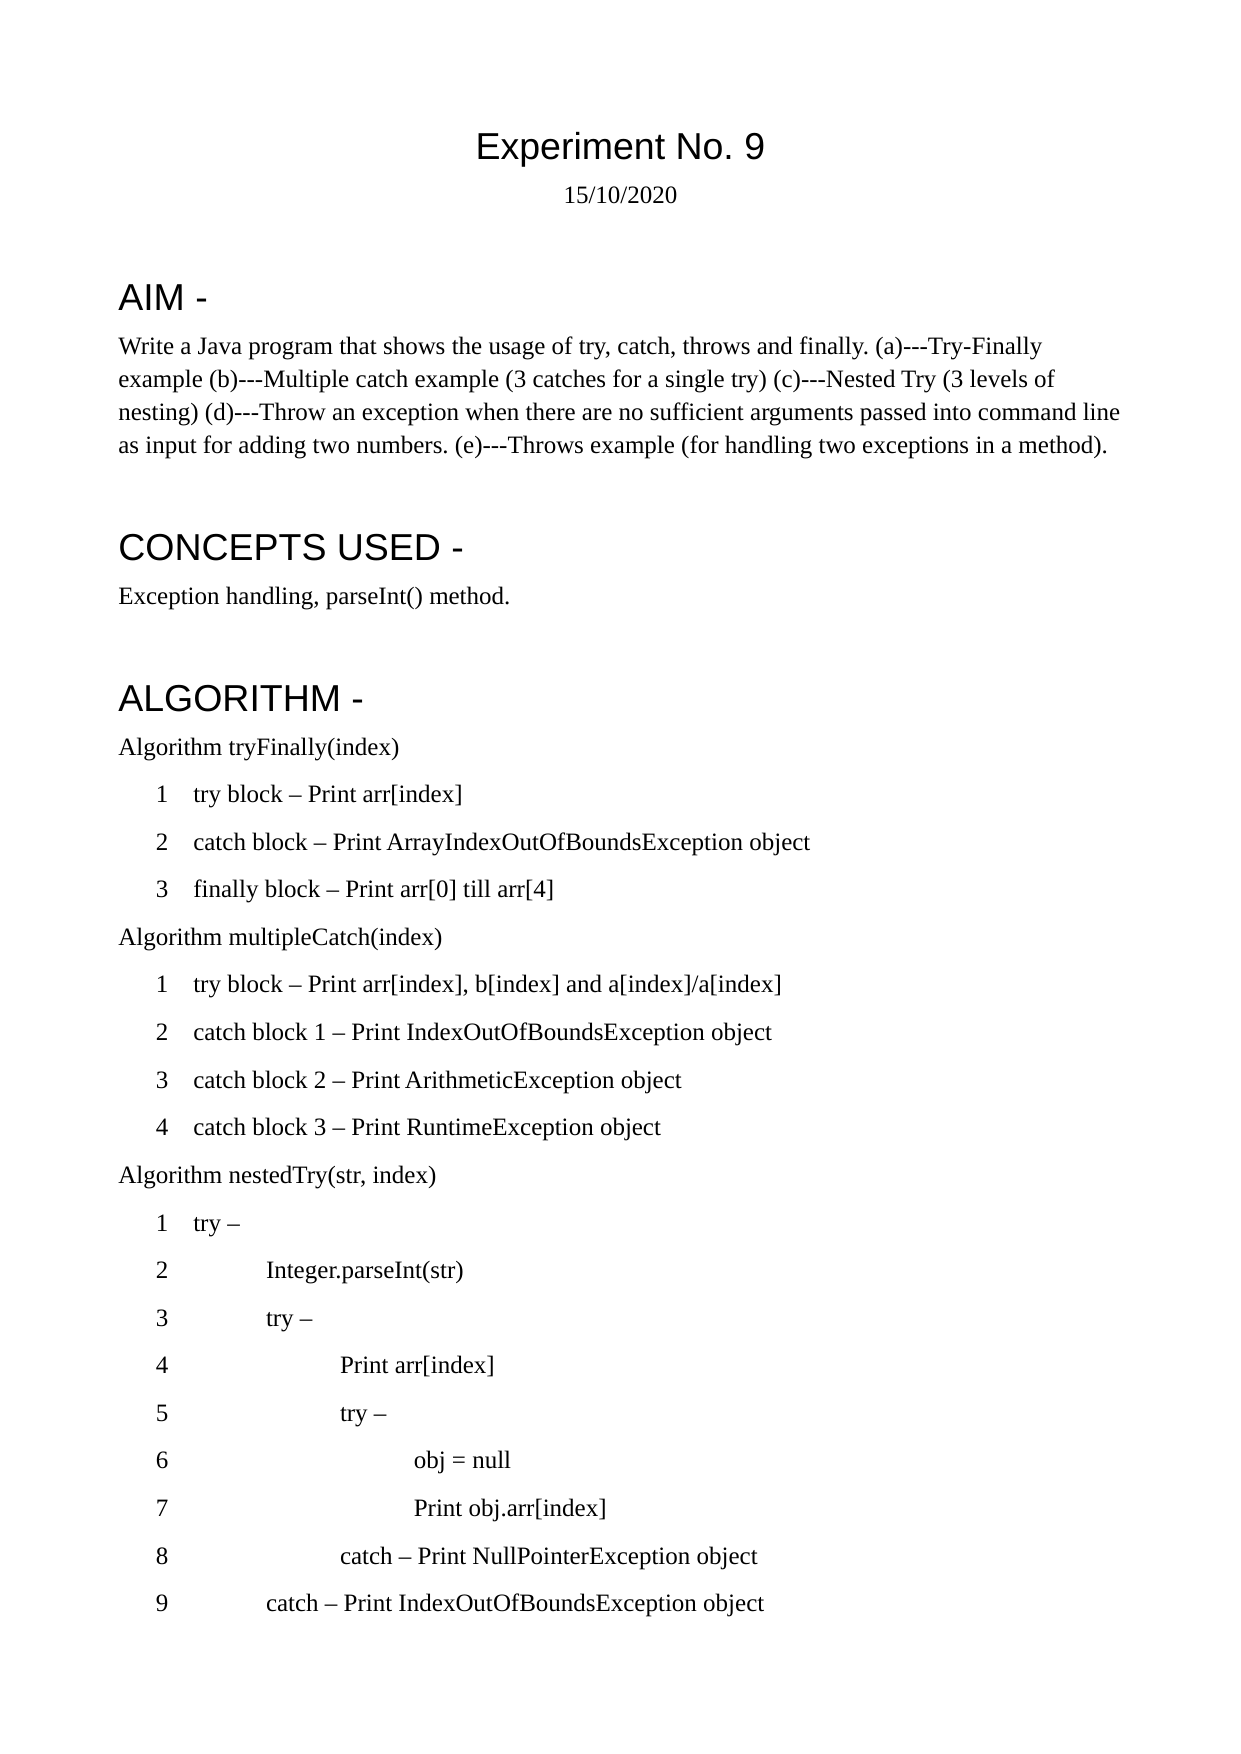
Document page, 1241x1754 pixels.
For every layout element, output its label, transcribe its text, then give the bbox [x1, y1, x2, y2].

text Algorithm multipleCatch(index) [118, 922, 1122, 951]
text Algorithm nestedTry(str, index) [118, 1160, 1122, 1189]
text 15/10/2020 [118, 180, 1122, 209]
list Print arr[index] [156, 1350, 1122, 1379]
list obj = null [156, 1446, 1122, 1474]
list catch – Print IndexOutOfBoundsException object [156, 1588, 1122, 1617]
subtitle CONCEPTS USED - [118, 525, 1122, 568]
list Integer.parseInt(str) [156, 1255, 1122, 1284]
list catch block 2 – Print ArithmeticException object [156, 1065, 1122, 1093]
subtitle Experiment No. 9 [118, 124, 1122, 167]
list try block – Print arr[index] [156, 779, 1122, 808]
list Print obj.arr[index] [156, 1493, 1122, 1522]
list try – [156, 1303, 1122, 1332]
list catch block 1 – Print IndexOutOfBoundsException object [156, 1017, 1122, 1046]
subtitle ALGORITHM - [118, 676, 1122, 719]
subtitle AIM - [118, 275, 1122, 318]
list catch block – Print ArrayIndexOutOfBoundsException object [156, 827, 1122, 856]
list catch – Print NullPointerException object [156, 1541, 1122, 1569]
list try – [156, 1208, 1122, 1236]
list catch block 3 – Print RuntimeException object [156, 1112, 1122, 1141]
list try block – Print arr[index], b[index] and a[index]/a[index] [156, 969, 1122, 998]
list try – [156, 1398, 1122, 1427]
text Algorithm tryFinally(index) [118, 732, 1122, 760]
list finally block – Print arr[0] till arr[4] [156, 874, 1122, 903]
text Exception handling, parseInt() method. [118, 581, 1122, 609]
text Write a Java program that shows the usage of try, catch, throws and finally. (a)---Try-Finally example (b)---Multiple catch example (3 catches for a single try) (c)---Nested Try (3 levels of nesting) (d)---Throw an exception when there are no sufficient arguments passed into command line as input for adding two numbers. (e)---Throws example (for handling two exceptions in a method). [118, 331, 1122, 459]
